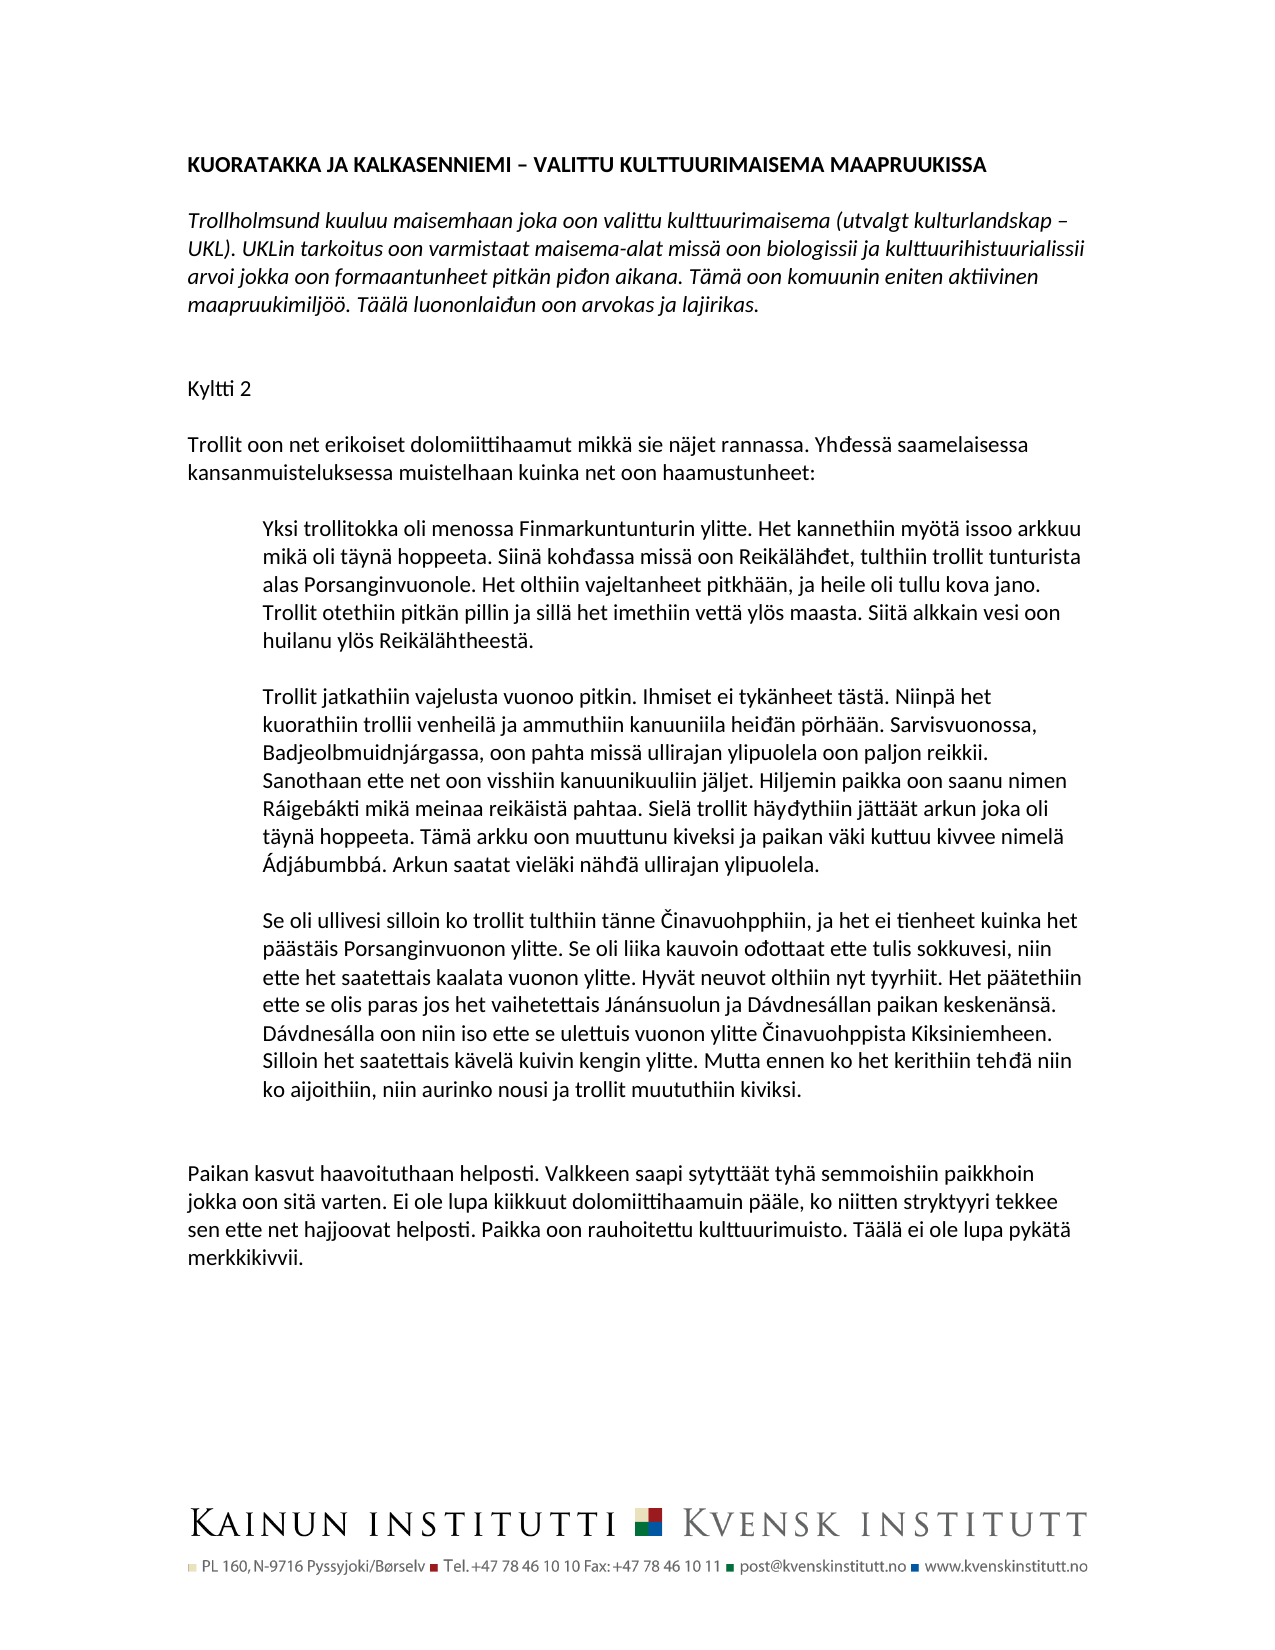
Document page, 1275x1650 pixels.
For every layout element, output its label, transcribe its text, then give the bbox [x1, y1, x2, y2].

text Trollholmsund kuuluu maisemhaan joka oon valittu kulttuurimaisema (utvalgt kulturlandskap – UKL). UKLin tarkoitus oon varmistaat maisema-alat missä oon biologissii ja kulttuurihistuurialissii arvoi jokka oon formaantunheet pitkän piđon aikana. Tämä oon komuunin eniten aktiivinen maapruukimiljöö. Täälä luononlaiđun oon arvokas ja lajirikas. [187, 206, 1087, 318]
text Se oli ullivesi silloin ko trollit tulthiin tänne Činavuohpphiin, ja het ei tienheet kuinka het päästäis Porsanginvuonon ylitte. Se oli liika kauvoin ođottaat ette tulis sokkuvesi, niin ette het saatettais kaalata vuonon ylitte. Hyvät neuvot olthiin nyt tyyrhiit. Het päätethiin ette se olis paras jos het vaihetettais Jánánsuolun ja Dávdnesállan paikan keskenänsä. Dávdnesálla oon niin iso ette se ulettuis vuonon ylitte Činavuohppista Kiksiniemheen. Silloin het saatettais kävelä kuivin kengin ylitte. Mutta ennen ko het kerithiin tehđä niin ko aijoithiin, niin aurinko nousi ja trollit muututhiin kiviksi. [262, 907, 1087, 1103]
text Trollit oon net erikoiset dolomiittihaamut mikkä sie näjet rannassa. Yhđessä saamelaisessa kansanmuisteluksessa muistelhaan kuinka net oon haamustunheet: [187, 430, 1087, 486]
text Paikan kasvut haavoituthaan helposti. Valkkeen saapi sytyttäät tyhä semmoishiin paikkhoin jokka oon sitä varten. Ei ole lupa kiikkuut dolomiittihaamuin pääle, ko niitten stryktyyri tekkee sen ette net hajjoovat helposti. Paikka oon rauhoitettu kulttuurimuisto. Täälä ei ole lupa pykätä merkkikivvii. [187, 1159, 1087, 1271]
text Trollit jatkathiin vajelusta vuonoo pitkin. Ihmiset ei tykänheet tästä. Niinpä het kuorathiin trollii venheilä ja ammuthiin kanuuniila heiđän pörhään. Sarvisvuonossa, Badjeolbmuidnjárgassa, oon pahta missä ullirajan ylipuolela oon paljon reikkii. Sanothaan ette net oon visshiin kanuunikuuliin jäljet. Hiljemin paikka oon saanu nimen Ráigebákti mikä meinaa reikäistä pahtaa. Sielä trollit häyđythiin jättäät arkun joka oli täynä hoppeeta. Tämä arkku oon muuttunu kiveksi ja paikan väki kuttuu kivvee nimelä Ádjábumbbá. Arkun saatat vieläki nähđä ullirajan ylipuolela. [262, 682, 1087, 878]
text Yksi trollitokka oli menossa Finmarkuntunturin ylitte. Het kannethiin myötä issoo arkkuu mikä oli täynä hoppeeta. Siinä kohđassa missä oon Reikälähđet, tulthiin trollit tunturista alas Porsanginvuonole. Het olthiin vajeltanheet pitkhään, ja heile oli tullu kova jano. Trollit otethiin pitkän pillin ja sillä het imethiin vettä ylös maasta. Siitä alkkain vesi oon huilanu ylös Reikälähtheestä. [262, 514, 1087, 654]
picture [187, 1508, 1088, 1577]
text KUORATAKKA JA KALKASENNIEMI – VALITTU KULTTUURIMAISEMA MAAPRUUKISSA [187, 150, 1087, 178]
text Kyltti 2 [187, 374, 1087, 402]
